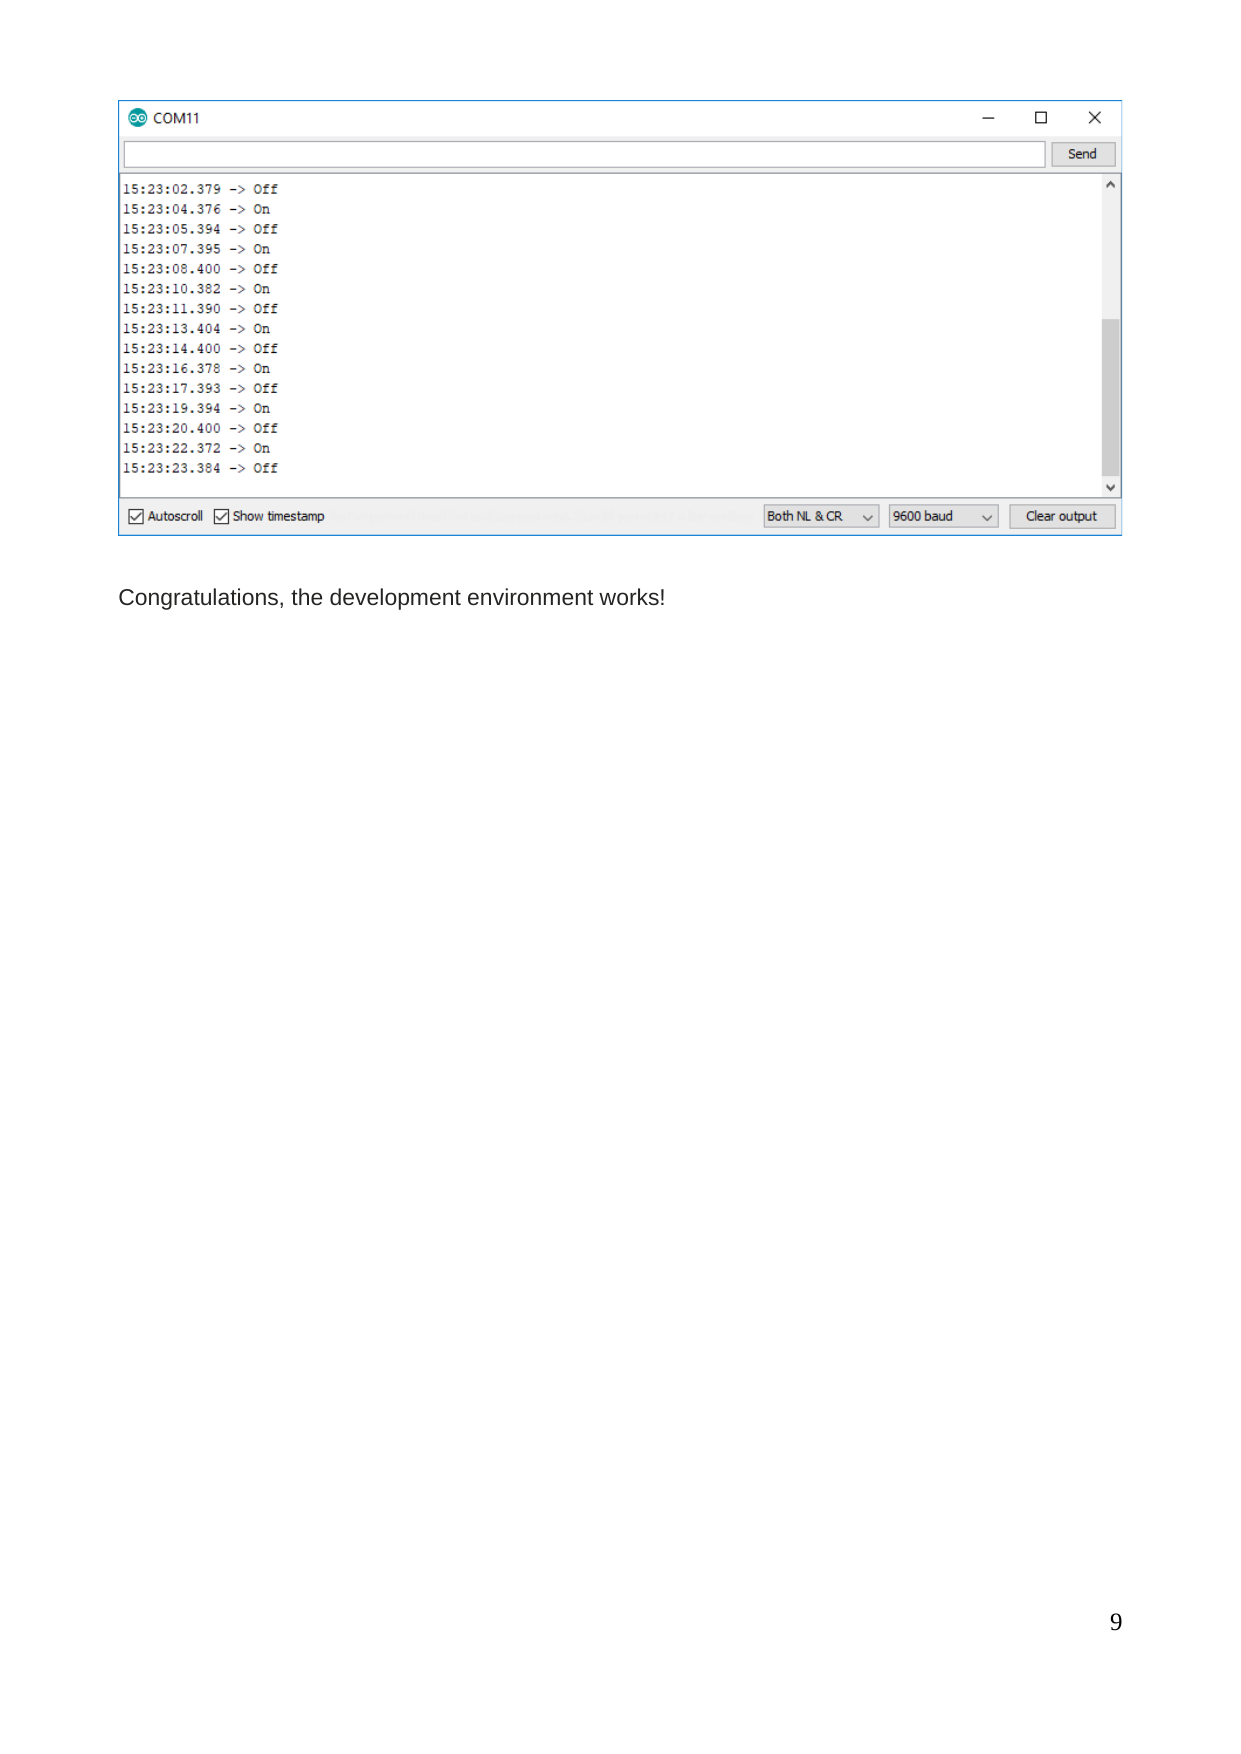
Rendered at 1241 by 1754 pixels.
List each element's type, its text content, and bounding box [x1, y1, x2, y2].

picture [118, 100, 1123, 536]
text Congratulations, the development environment works! [118, 584, 1122, 610]
